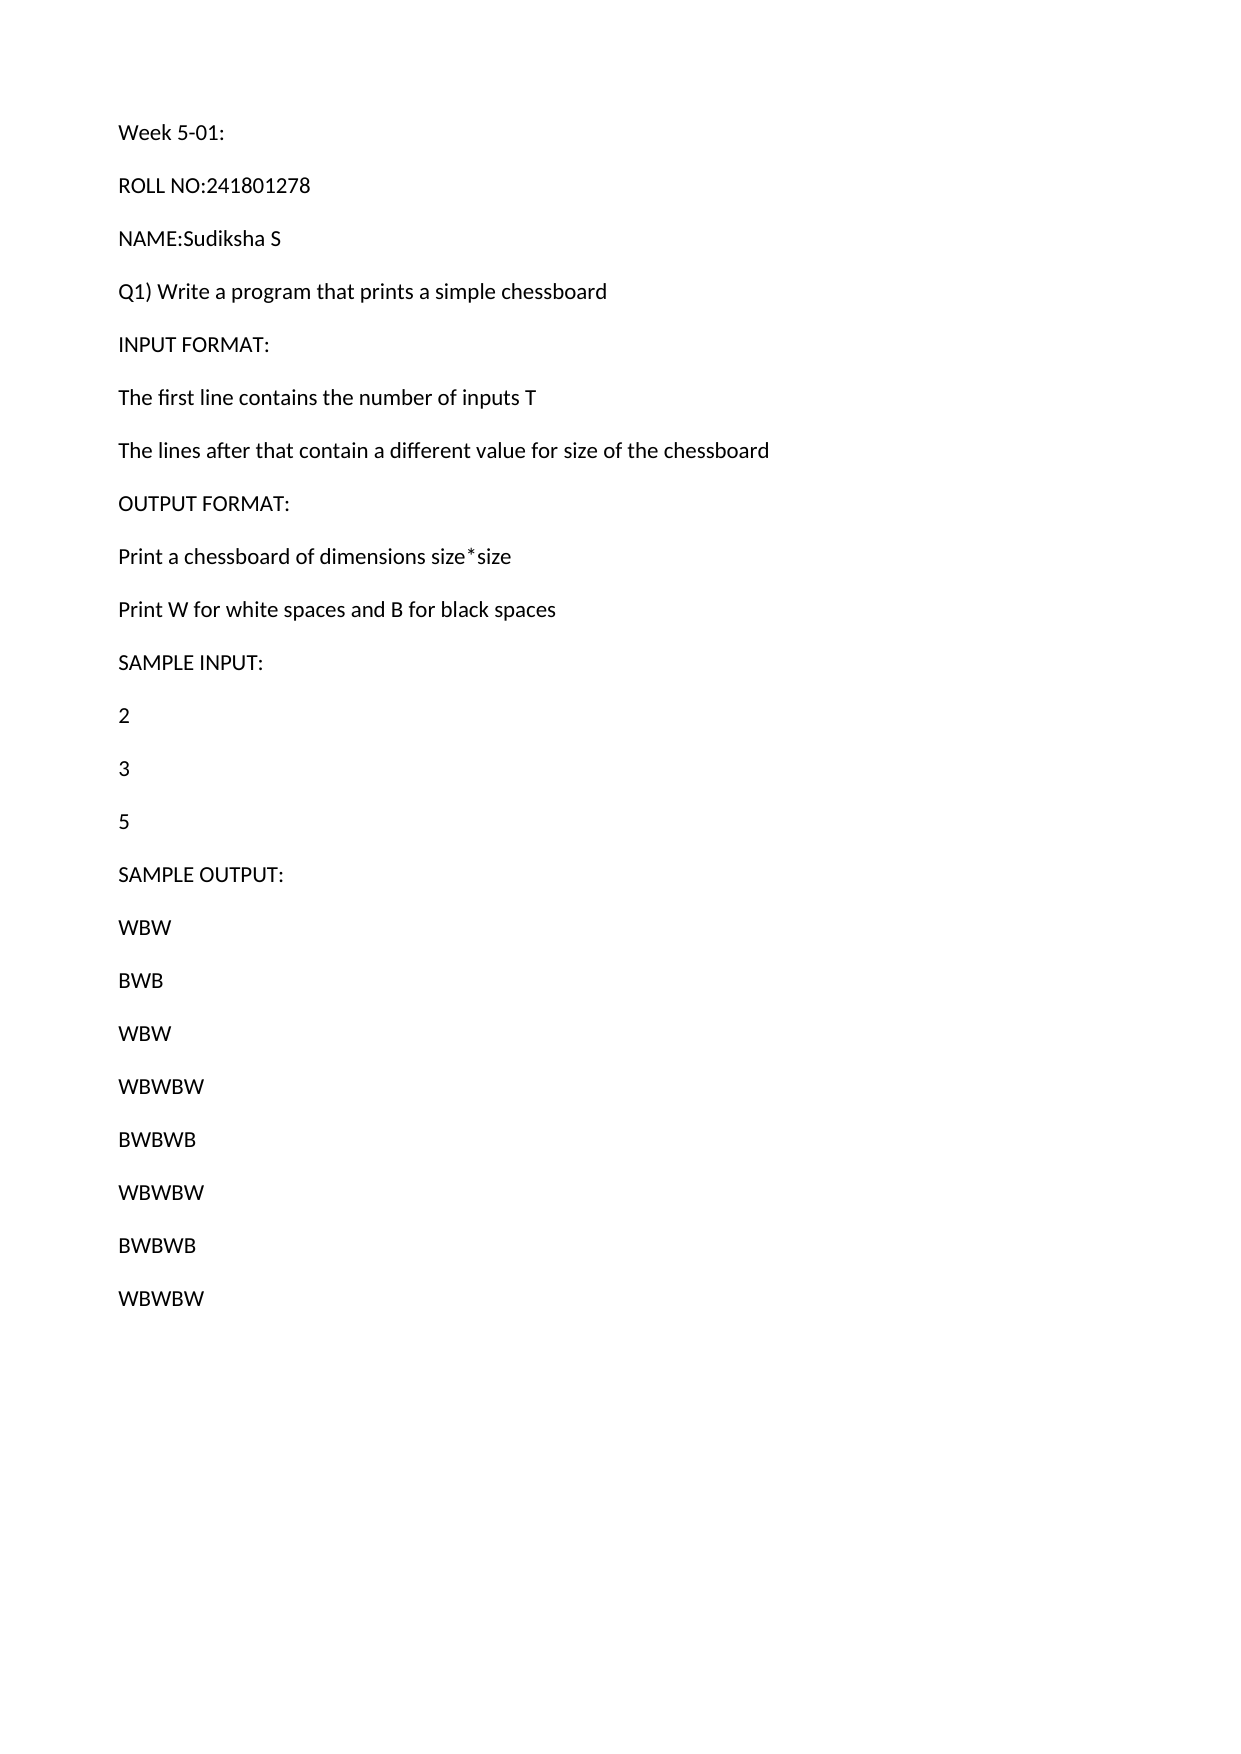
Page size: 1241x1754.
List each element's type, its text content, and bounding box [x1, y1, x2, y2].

text Print W for white spaces and B for black spaces [118, 595, 1122, 623]
text 3 [118, 754, 1122, 782]
text BWB [118, 966, 1122, 994]
text BWBWB [118, 1126, 1122, 1153]
text 2 [118, 701, 1122, 729]
text WBW [118, 1019, 1122, 1047]
text WBW [118, 913, 1122, 941]
text NAME:Sudiksha S [118, 224, 1122, 252]
text SAMPLE INPUT: [118, 648, 1122, 676]
text ROLL NO:241801278 [118, 171, 1122, 199]
text WBWBW [118, 1178, 1122, 1207]
text WBWBW [118, 1072, 1122, 1101]
text The first line contains the number of inputs T [118, 383, 1122, 411]
text Week 5-01: [118, 118, 1122, 146]
text BWBWB [118, 1232, 1122, 1259]
text SAMPLE OUTPUT: [118, 860, 1122, 888]
text OUTPUT FORMAT: [118, 489, 1122, 517]
text The lines after that contain a different value for size of the chessboard [118, 436, 1122, 464]
text Q1) Write a program that prints a simple chessboard [118, 277, 1122, 305]
text WBWBW [118, 1284, 1122, 1313]
text 5 [118, 807, 1122, 835]
text INPUT FORMAT: [118, 330, 1122, 358]
text Print a chessboard of dimensions size*size [118, 542, 1122, 570]
